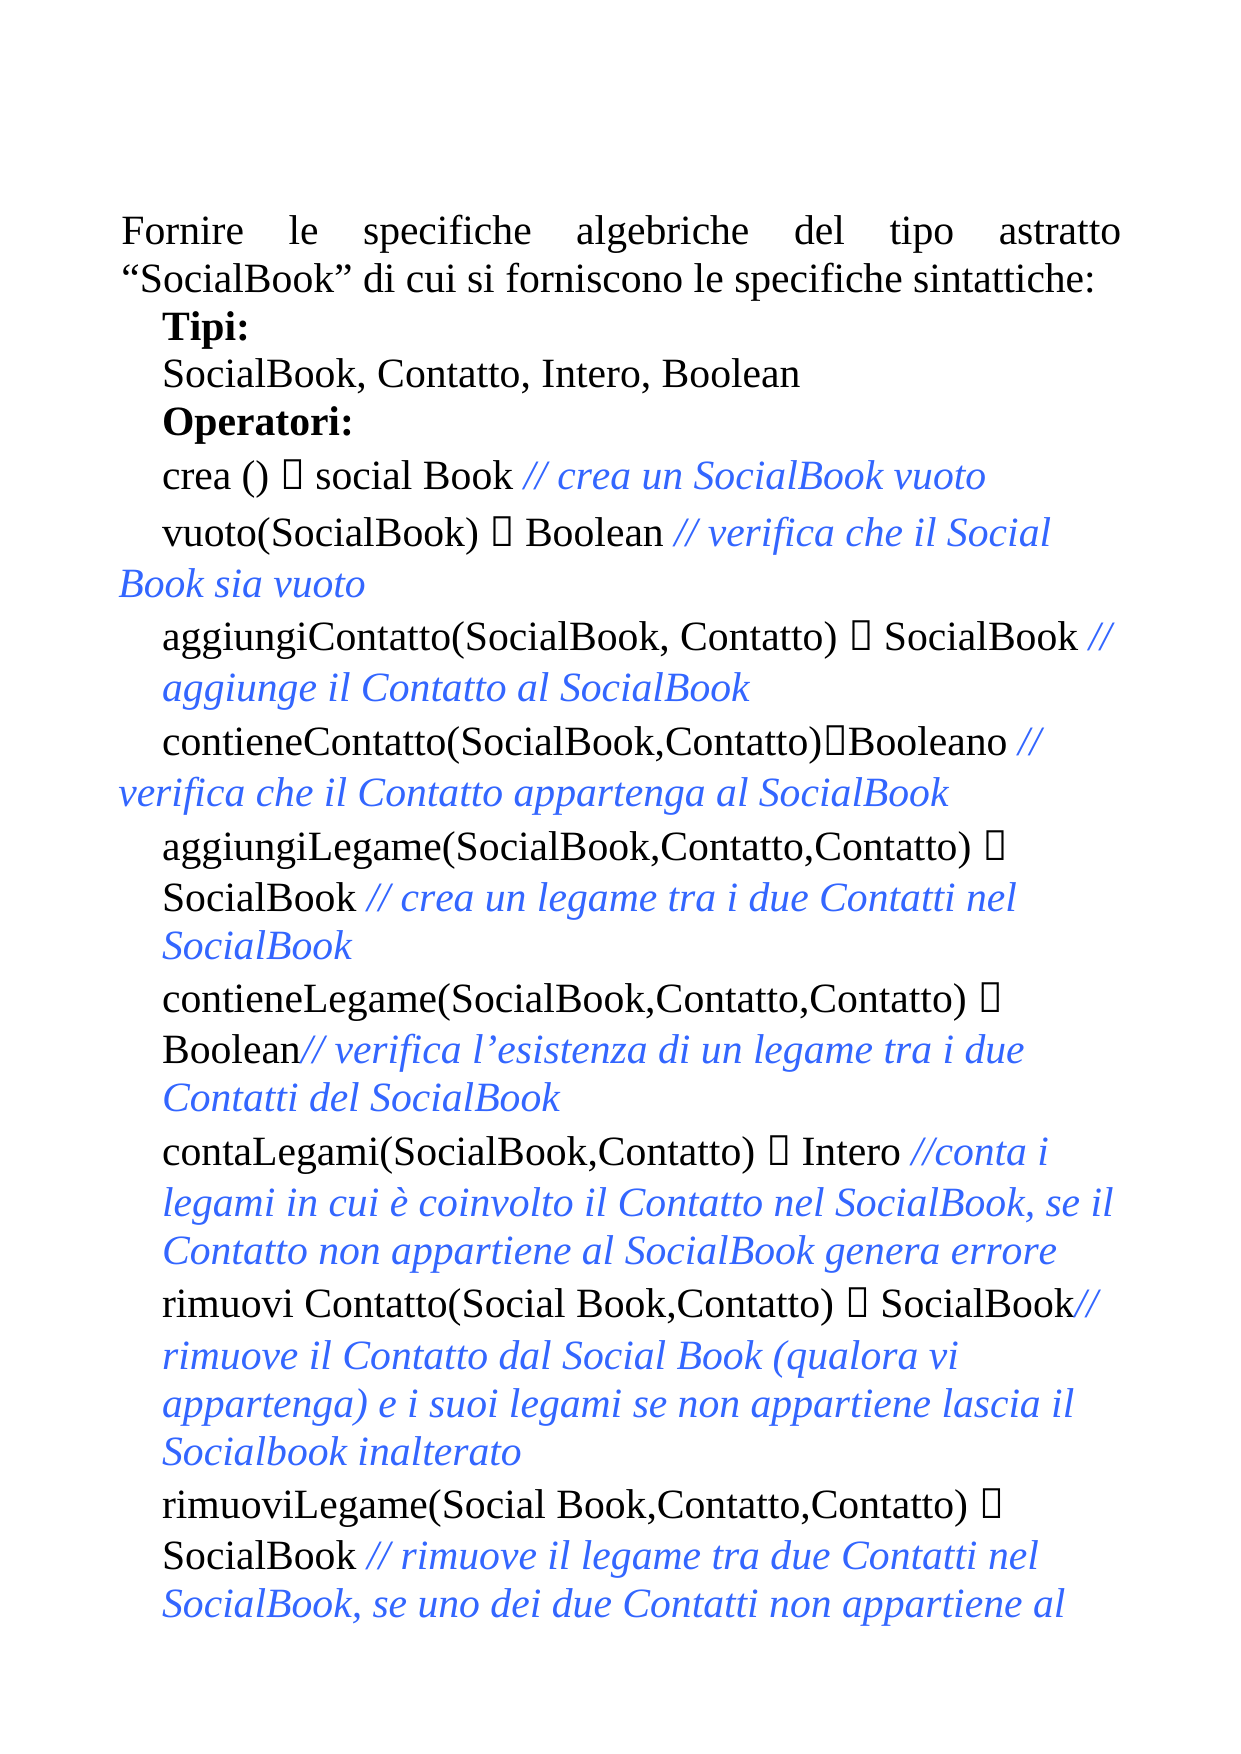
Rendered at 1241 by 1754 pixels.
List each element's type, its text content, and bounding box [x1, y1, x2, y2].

text aggiungiLegame(SocialBook,Contatto,Contatto)  SocialBook // crea un legame tra i due Contatti nel SocialBook [162, 816, 1122, 968]
text crea ()  social Book // crea un SocialBook vuoto [118, 445, 1122, 501]
text rimuoviLegame(Social Book,Contatto,Contatto)  SocialBook // rimuove il legame tra due Contatti nel SocialBook, se uno dei due Contatti non appartiene al [162, 1474, 1122, 1626]
text Tipi: [118, 301, 1122, 349]
text Operatori: [118, 397, 1122, 445]
text rimuovi Contatto(Social Book,Contatto)  SocialBook// rimuove il Contatto dal Social Book (qualora vi appartenga) e i suoi legami se non appartiene lascia il Socialbook inalterato [162, 1273, 1122, 1474]
text contieneContatto(SocialBook,Contatto)Booleano // verifica che il Contatto appartenga al SocialBook [118, 711, 1122, 816]
text Fornire le specifiche algebriche del tipo astratto “SocialBook” di cui si forniscono le specifiche sintattiche: [121, 205, 1122, 301]
text aggiungiContatto(SocialBook, Contatto)  SocialBook // aggiunge il Contatto al SocialBook [162, 606, 1122, 711]
text SocialBook, Contatto, Intero, Boolean [118, 349, 1122, 397]
text contaLegami(SocialBook,Contatto)  Intero //conta i legami in cui è coinvolto il Contatto nel SocialBook, se il Contatto non appartiene al SocialBook genera errore [162, 1121, 1122, 1273]
text contieneLegame(SocialBook,Contatto,Contatto)  Boolean// verifica l’esistenza di un legame tra i due Contatti del SocialBook [162, 968, 1122, 1121]
text vuoto(SocialBook)  Boolean // verifica che il Social Book sia vuoto [118, 501, 1122, 606]
